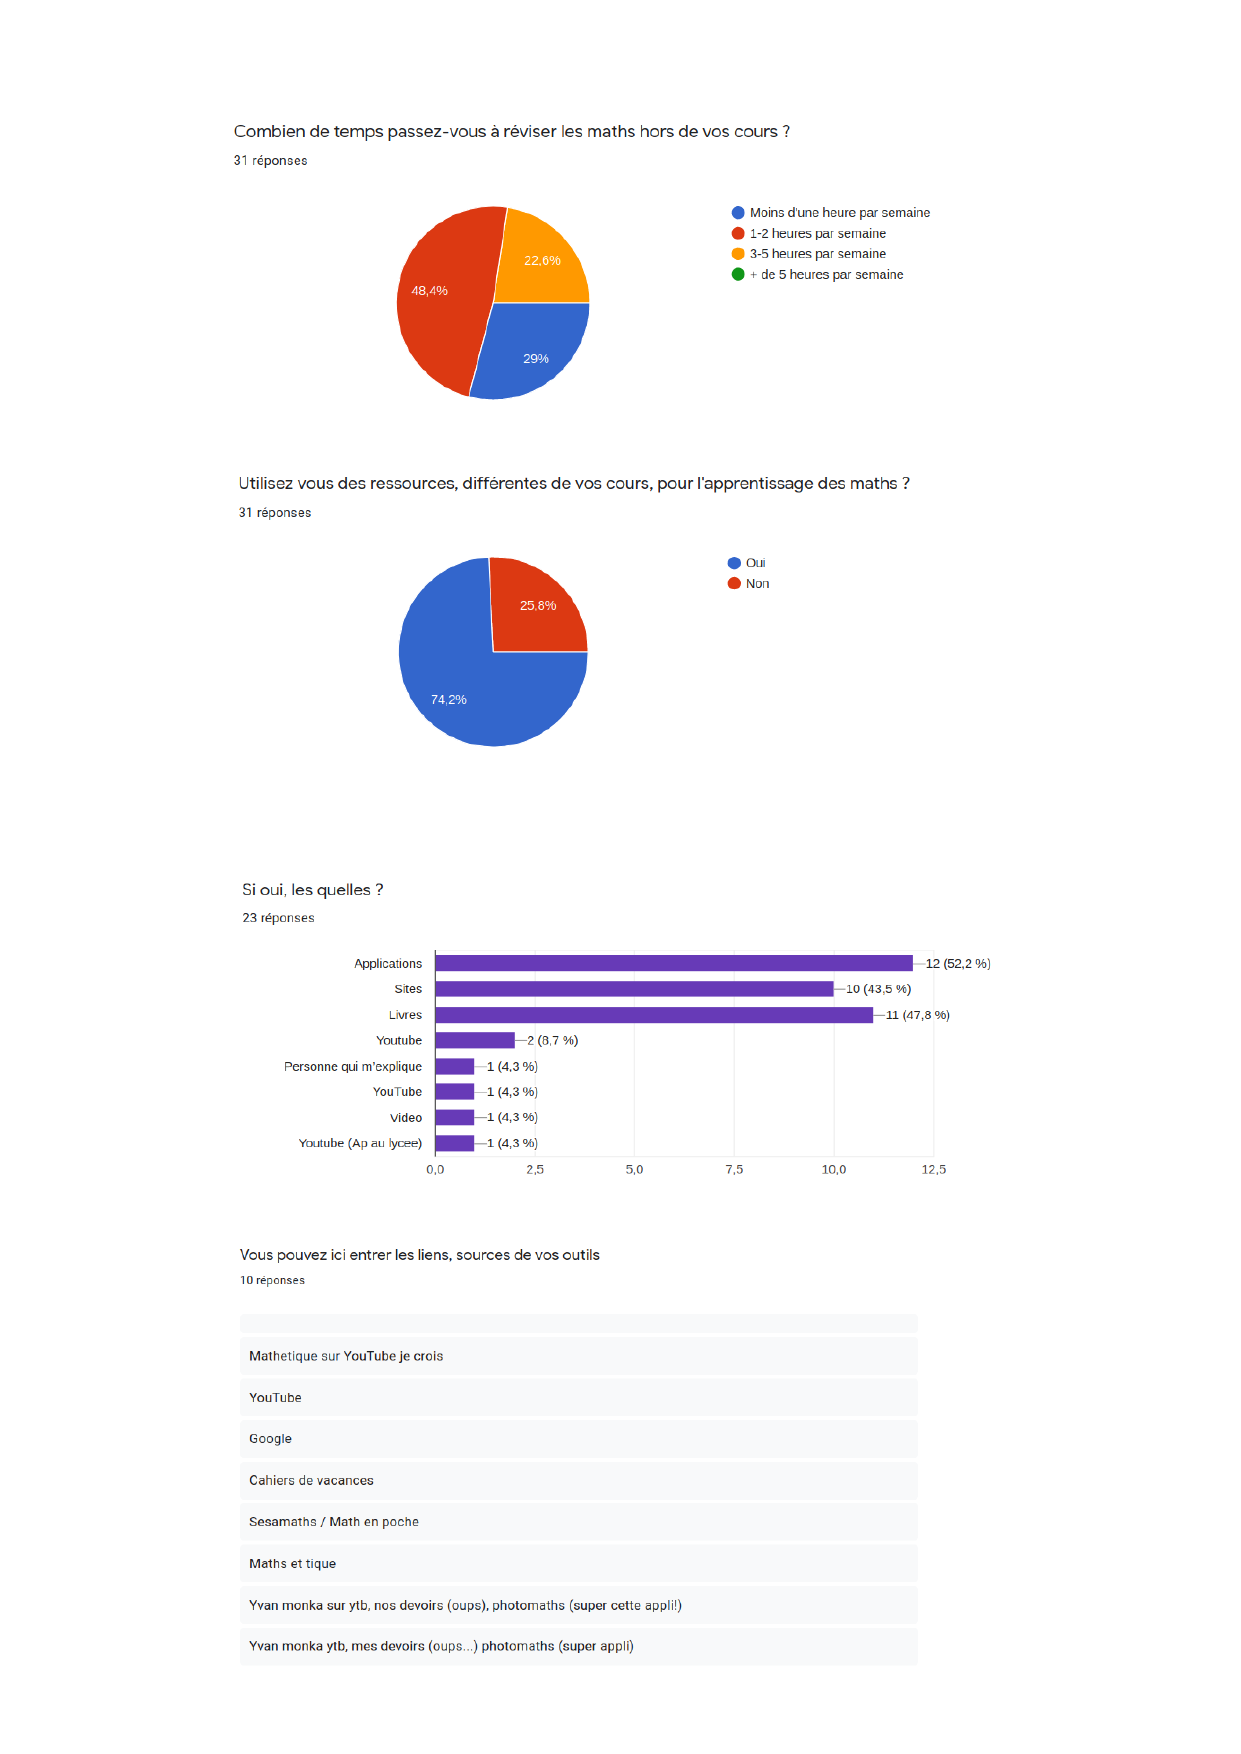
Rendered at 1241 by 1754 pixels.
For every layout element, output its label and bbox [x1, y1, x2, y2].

picture [235, 1244, 927, 1673]
picture [228, 118, 1012, 414]
picture [233, 470, 1007, 759]
picture [237, 873, 1003, 1184]
